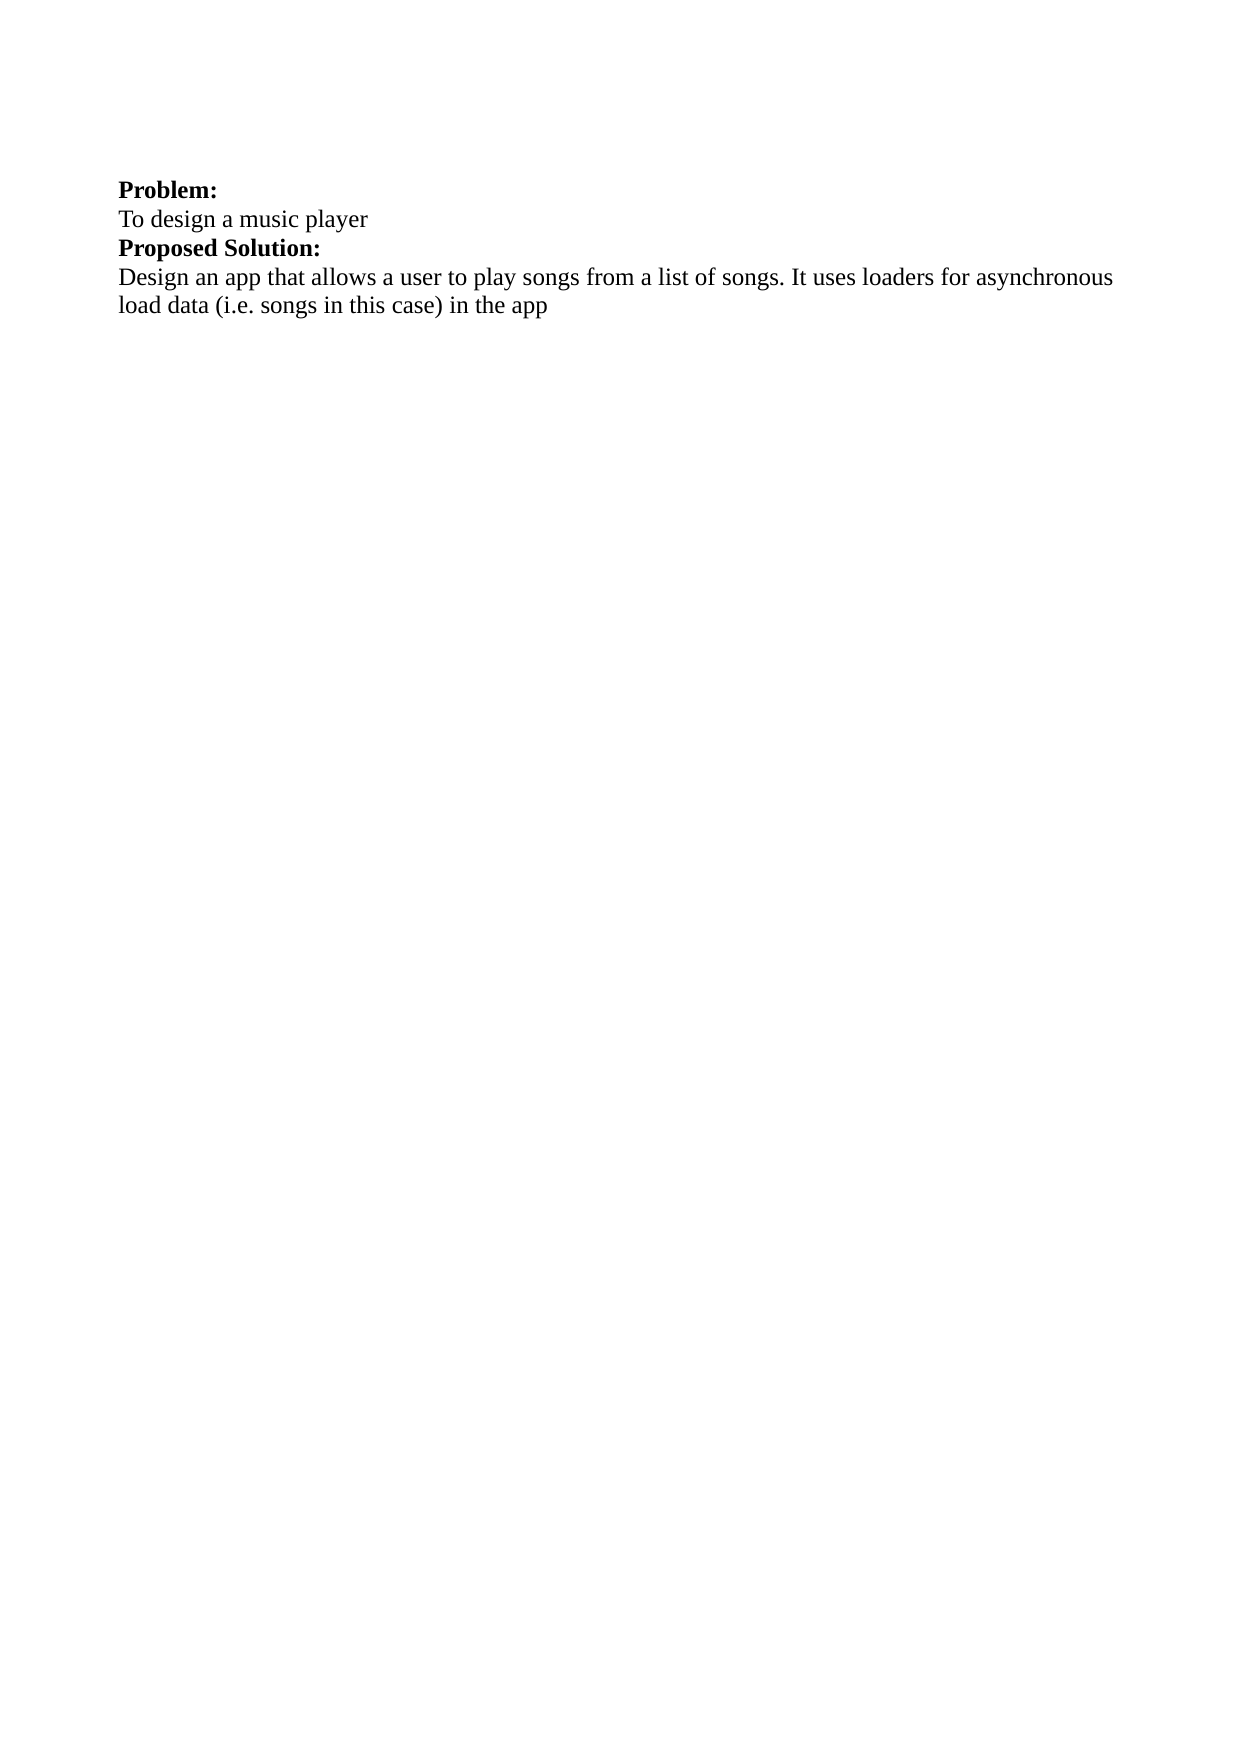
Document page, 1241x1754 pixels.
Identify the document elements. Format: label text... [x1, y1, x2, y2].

text To design a music player [118, 204, 1122, 233]
text Design an app that allows a user to play songs from a list of songs. It uses loaders for asynchronous load data (i.e. songs in this case) in the app [118, 262, 1122, 319]
text Problem: [118, 176, 1122, 204]
text Proposed Solution: [118, 233, 1122, 262]
